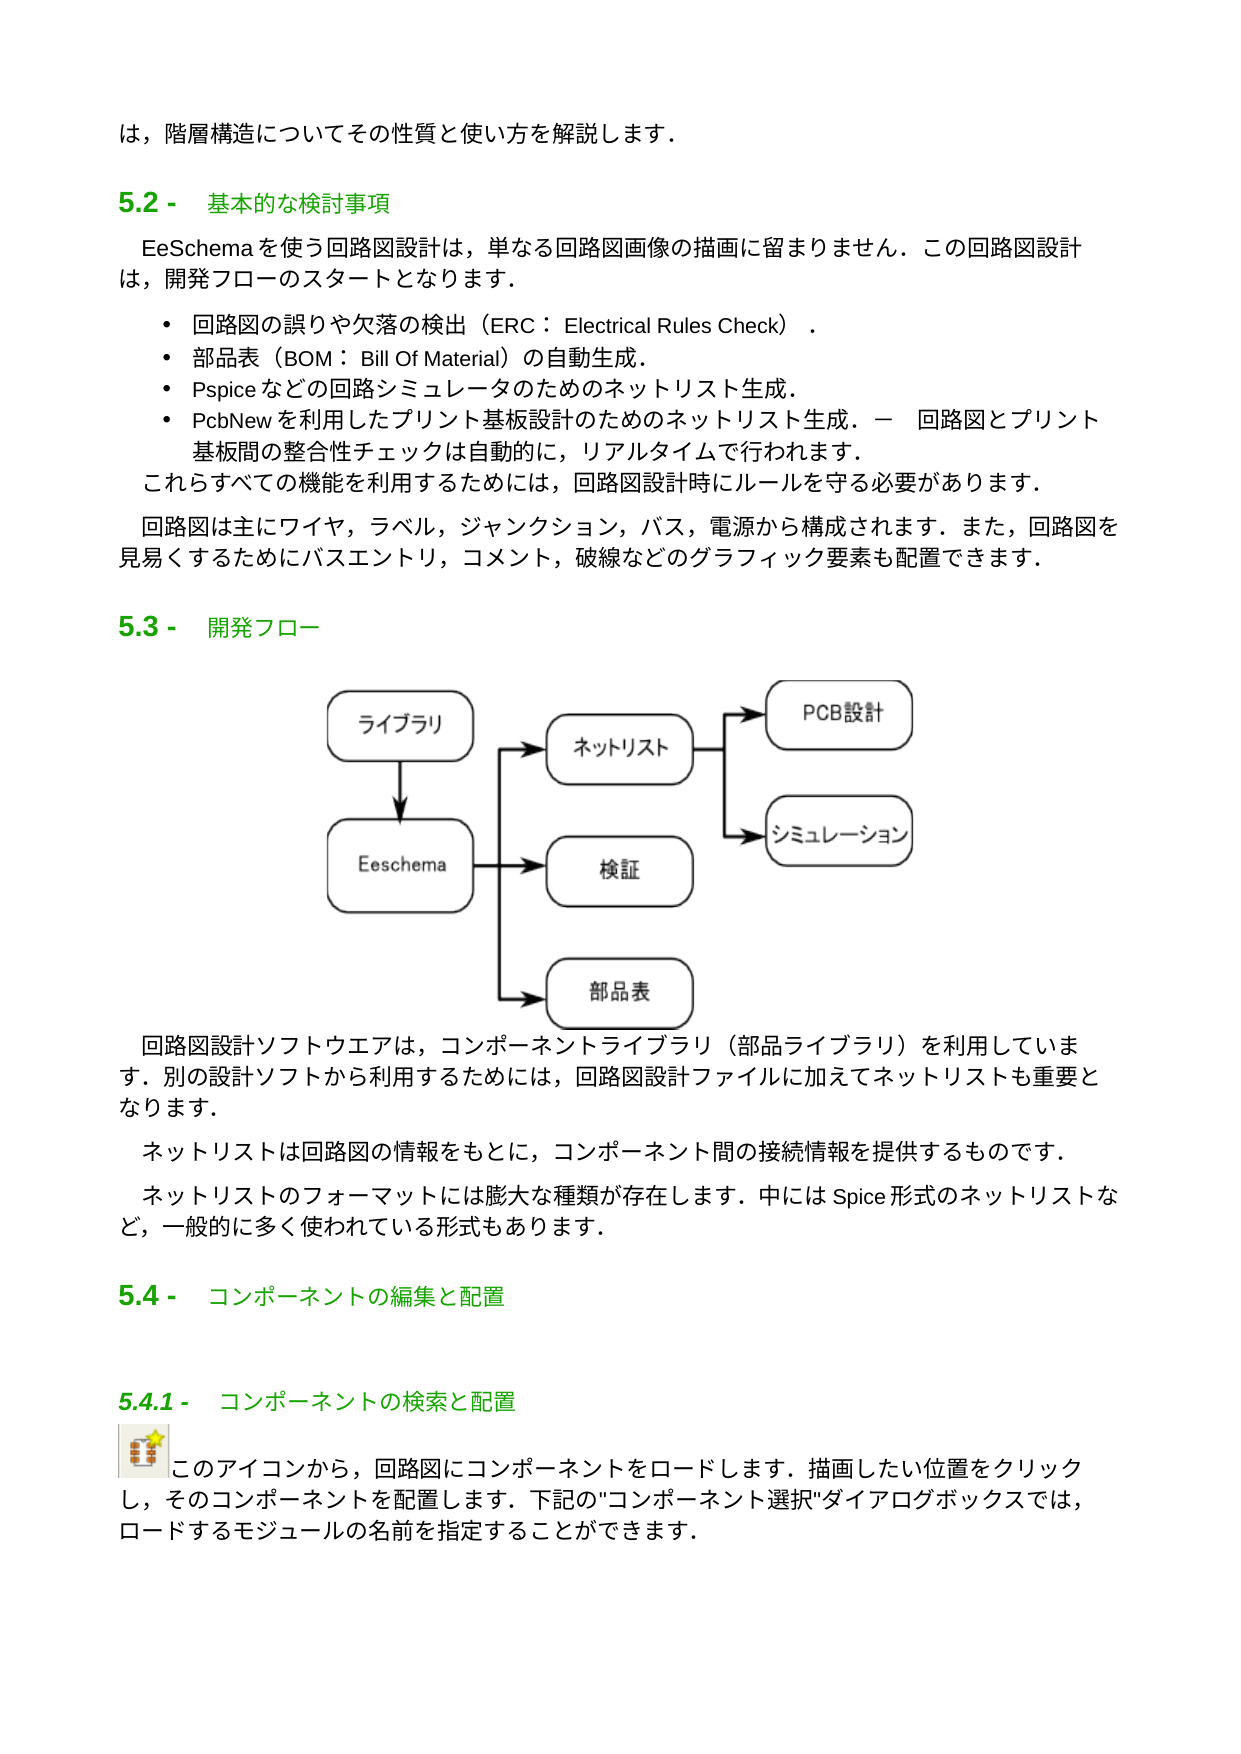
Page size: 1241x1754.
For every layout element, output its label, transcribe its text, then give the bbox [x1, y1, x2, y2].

picture [326, 680, 914, 1030]
subtitle コンポーネントの編集と配置 [118, 1278, 1122, 1312]
picture [118, 1424, 170, 1478]
subtitle 開発フロー [118, 609, 1122, 643]
list 回路図の誤りや欠落の検出（ERC： Electrical Rules Check） ． [162, 306, 1122, 340]
subtitle コンポーネントの検索と配置 [118, 1386, 1122, 1418]
text これらすべての機能を利用するためには，回路図設計時にルールを守る必要があります． [118, 467, 1122, 498]
text EeSchemaを使う回路図設計は，単なる回路図画像の描画に留まりません．この回路図設計は，開発フローのスタートとなります． [118, 231, 1122, 294]
text このアイコンから，回路図にコンポーネントをロードします．描画したい位置をクリックし，そのコンポーネントを配置します．下記の"コンポーネント選択"ダイアログボックスでは，ロードするモジュールの名前を指定することができます． [118, 1424, 1122, 1546]
list 部品表（BOM： Bill Of Material）の自動生成． [162, 340, 1122, 373]
text 回路図設計ソフトウエアは，コンポーネントライブラリ（部品ライブラリ）を利用しています．別の設計ソフトから利用するためには，回路図設計ファイルに加えてネットリストも重要となります． [118, 680, 1122, 1124]
text ネットリストのフォーマットには膨大な種類が存在します．中にはSpice形式のネットリストなど，一般的に多く使われている形式もあります． [118, 1180, 1122, 1242]
text ネットリストは回路図の情報をもとに，コンポーネント間の接続情報を提供するものです． [118, 1136, 1122, 1167]
subtitle 基本的な検討事項 [118, 185, 1122, 219]
text 回路図は主にワイヤ，ラベル，ジャンクション，バス，電源から構成されます．また，回路図を見易くするためにバスエントリ，コメント，破線などのグラフィック要素も配置できます． [118, 511, 1122, 573]
list PcbNewを利用したプリント基板設計のためのネットリスト生成．－ 回路図とプリント基板間の整合性チェックは自動的に，リアルタイムで行われます． [162, 404, 1122, 467]
text は，階層構造についてその性質と使い方を解説します． [118, 118, 1122, 149]
list Pspiceなどの回路シミュレータのためのネットリスト生成． [162, 373, 1122, 404]
